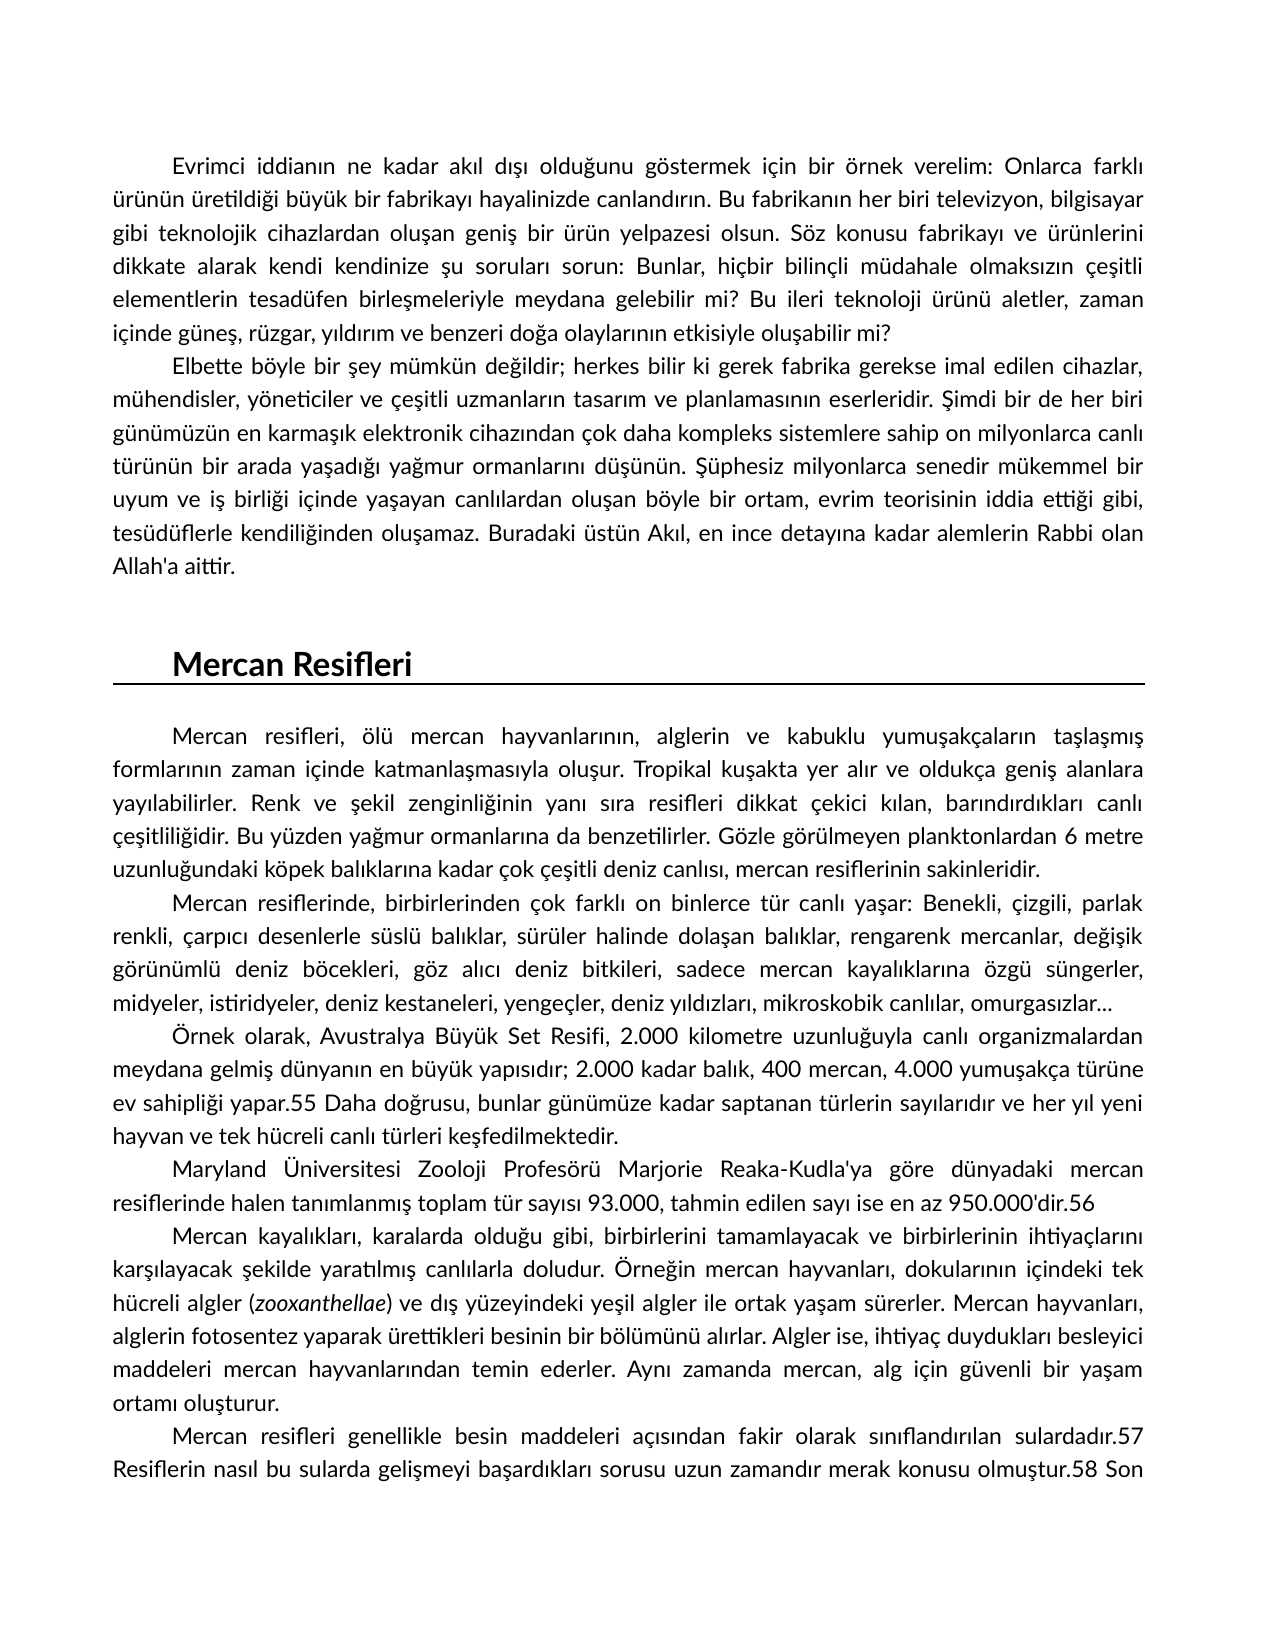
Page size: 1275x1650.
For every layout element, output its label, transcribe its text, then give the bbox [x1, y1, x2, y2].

text Maryland Üniversitesi Zooloji Profesörü Marjorie Reaka-Kudla'ya göre dünyadaki mercan resiflerinde halen tanımlanmış toplam tür sayısı 93.000, tahmin edilen sayı ise en az 950.000'dir.56 [112, 1151, 1145, 1218]
text Evrimci iddianın ne kadar akıl dışı olduğunu göstermek için bir örnek verelim: Onlarca farklı ürünün üretildiği büyük bir fabrikayı hayalinizde canlandırın. Bu fabrikanın her biri televizyon, bilgisayar gibi teknolojik cihazlardan oluşan geniş bir ürün yelpazesi olsun. Söz konusu fabrikayı ve ürünlerini dikkate alarak kendi kendinize şu soruları sorun: Bunlar, hiçbir bilinçli müdahale olmaksızın çeşitli elementlerin tesadüfen birleşmeleriyle meydana gelebilir mi? Bu ileri teknoloji ürünü aletler, zaman içinde güneş, rüzgar, yıldırım ve benzeri doğa olaylarının etkisiyle oluşabilir mi? [112, 148, 1145, 348]
text Örnek olarak, Avustralya Büyük Set Resifi, 2.000 kilometre uzunluğuyla canlı organizmalardan meydana gelmiş dünyanın en büyük yapısıdır; 2.000 kadar balık, 400 mercan, 4.000 yumuşakça türüne ev sahipliği yapar.55 Daha doğrusu, bunlar günümüze kadar saptanan türlerin sayılarıdır ve her yıl yeni hayvan ve tek hücreli canlı türleri keşfedilmektedir. [112, 1018, 1145, 1151]
text Mercan resiflerinde, birbirlerinden çok farklı on binlerce tür canlı yaşar: Benekli, çizgili, parlak renkli, çarpıcı desenlerle süslü balıklar, sürüler halinde dolaşan balıklar, rengarenk mercanlar, değişik görünümlü deniz böcekleri, göz alıcı deniz bitkileri, sadece mercan kayalıklarına özgü süngerler, midyeler, istiridyeler, deniz kestaneleri, yengeçler, deniz yıldızları, mikroskobik canlılar, omurgasızlar... [112, 884, 1145, 1018]
text Mercan resifleri, ölü mercan hayvanlarının, alglerin ve kabuklu yumuşakçaların taşlaşmış formlarının zaman içinde katmanlaşmasıyla oluşur. Tropikal kuşakta yer alır ve oldukça geniş alanlara yayılabilirler. Renk ve şekil zenginliğinin yanı sıra resifleri dikkat çekici kılan, barındırdıkları canlı çeşitliliğidir. Bu yüzden yağmur ormanlarına da benzetilirler. Gözle görülmeyen planktonlardan 6 metre uzunluğundaki köpek balıklarına kadar çok çeşitli deniz canlısı, mercan resiflerinin sakinleridir. [112, 718, 1145, 884]
text Mercan Resifleri [112, 648, 1145, 684]
text Mercan kayalıkları, karalarda olduğu gibi, birbirlerini tamamlayacak ve birbirlerinin ihtiyaçlarını karşılayacak şekilde yaratılmış canlılarla doludur. Örneğin mercan hayvanları, dokularının içindeki tek hücreli algler (zooxanthellae) ve dış yüzeyindeki yeşil algler ile ortak yaşam sürerler. Mercan hayvanları, alglerin fotosentez yaparak ürettikleri besinin bir bölümünü alırlar. Algler ise, ihtiyaç duydukları besleyici maddeleri mercan hayvanlarından temin ederler. Aynı zamanda mercan, alg için güvenli bir yaşam ortamı oluşturur. [112, 1218, 1145, 1418]
text Elbette böyle bir şey mümkün değildir; herkes bilir ki gerek fabrika gerekse imal edilen cihazlar, mühendisler, yöneticiler ve çeşitli uzmanların tasarım ve planlamasının eserleridir. Şimdi bir de her biri günümüzün en karmaşık elektronik cihazından çok daha kompleks sistemlere sahip on milyonlarca canlı türünün bir arada yaşadığı yağmur ormanlarını düşünün. Şüphesiz milyonlarca senedir mükemmel bir uyum ve iş birliği içinde yaşayan canlılardan oluşan böyle bir ortam, evrim teorisinin iddia ettiği gibi, tesüdüflerle kendiliğinden oluşamaz. Buradaki üstün Akıl, en ince detayına kadar alemlerin Rabbi olan Allah'a aittir. [112, 348, 1145, 581]
text Mercan resifleri genellikle besin maddeleri açısından fakir olarak sınıflandırılan sulardadır.57 Resiflerin nasıl bu sularda gelişmeyi başardıkları sorusu uzun zamandır merak konusu olmuştur.58 Son [112, 1418, 1145, 1484]
